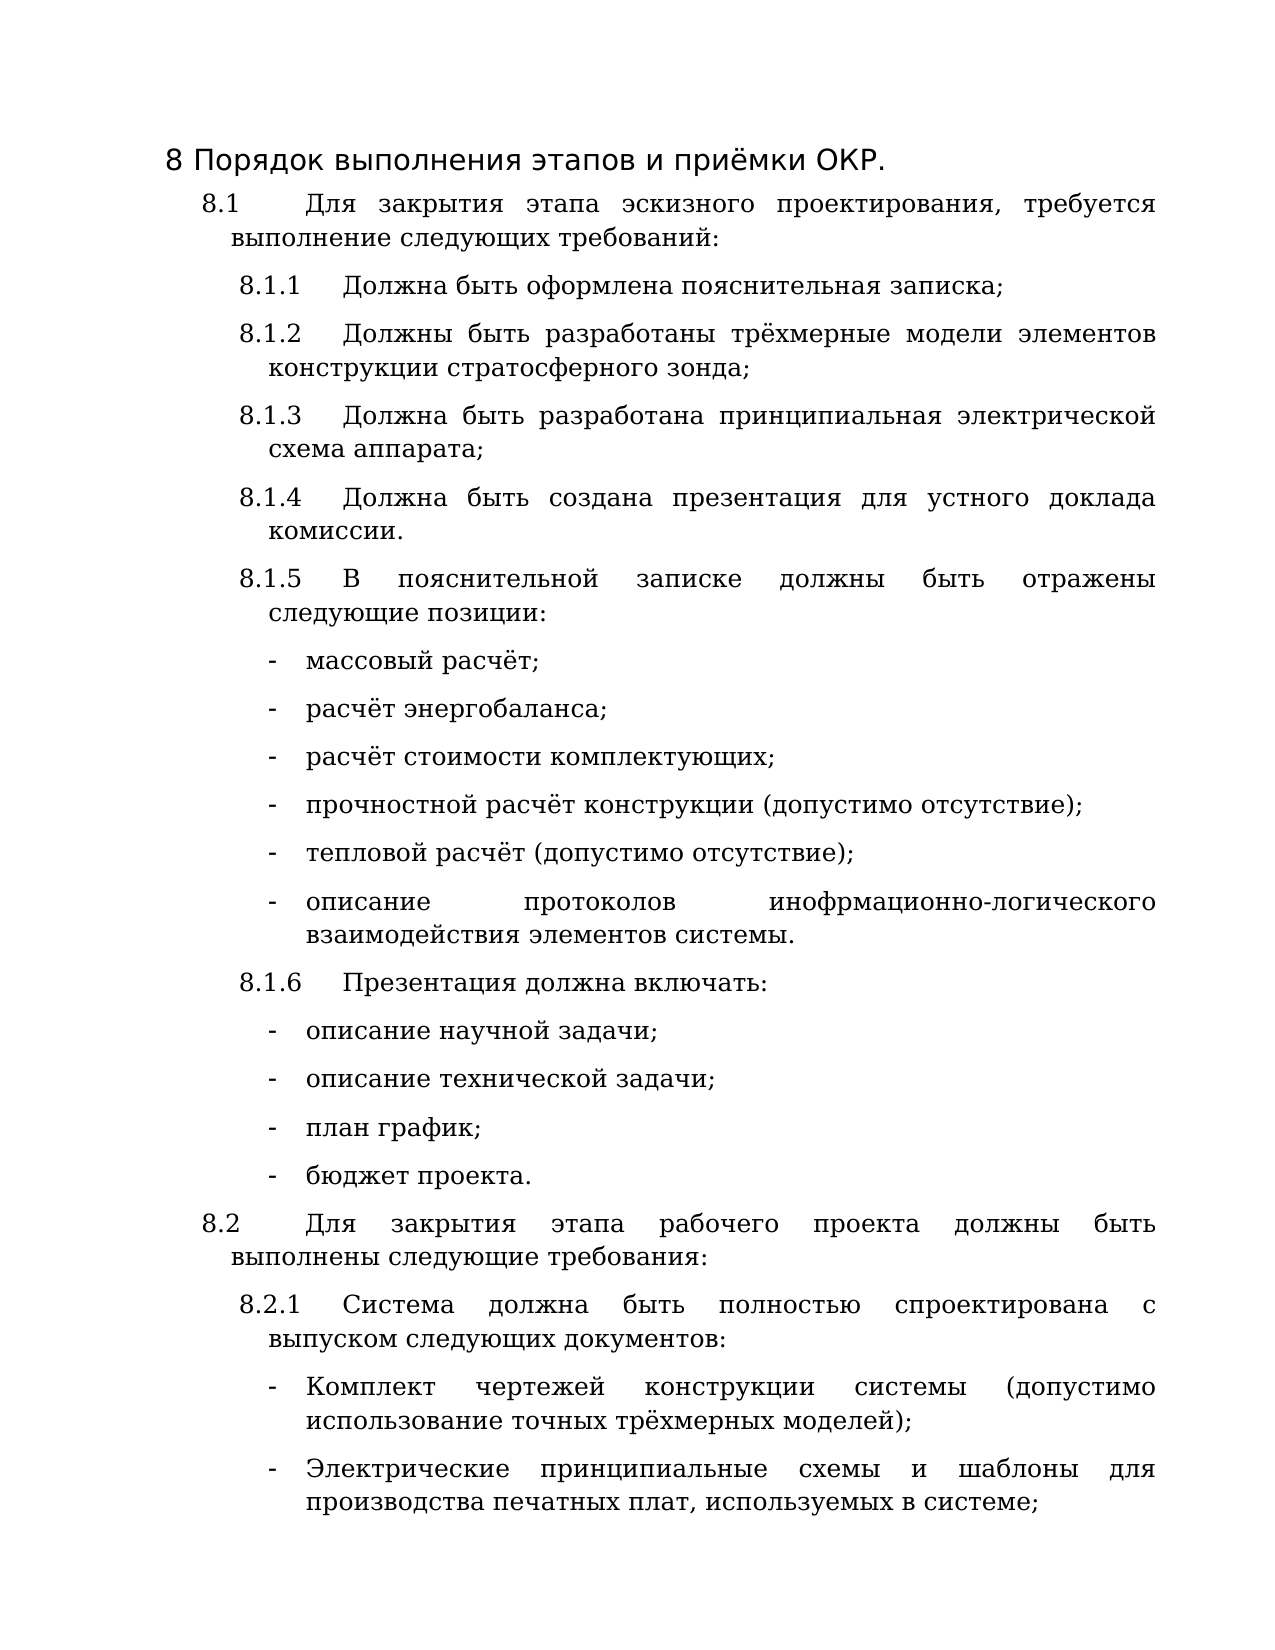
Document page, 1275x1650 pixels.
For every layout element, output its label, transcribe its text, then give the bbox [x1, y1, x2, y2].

subtitle Порядок выполнения этапов и приёмки ОКР. [156, 143, 1157, 177]
list тепловой расчёт (допустимо отсутствие); [268, 838, 1157, 868]
list описание технической задачи; [268, 1064, 1157, 1094]
list Система должна быть полностью спроектирована с выпуском следующих документов: [231, 1291, 1157, 1353]
list В пояснительной записке должны быть отражены следующие позиции: [231, 564, 1157, 627]
list массовый расчёт; [268, 646, 1157, 675]
list Электрические принципиальные схемы и шаблоны для производства печатных плат, используемых в системе; [268, 1454, 1157, 1517]
list расчёт энергобаланса; [268, 694, 1157, 723]
list Должна быть разработана принципиальная электрической схема аппарата; [231, 401, 1157, 464]
list Для закрытия этапа рабочего проекта должны быть выполнены следующие требования: [193, 1209, 1157, 1272]
list прочностной расчёт конструкции (допустимо отсутствие); [268, 790, 1157, 819]
list Должна быть оформлена пояснительная записка; [231, 271, 1157, 300]
list Комплект чертежей конструкции системы (допустимо использование точных трёхмерных моделей); [268, 1372, 1157, 1435]
list Презентация должна включать: [231, 968, 1157, 997]
list Для закрытия этапа эскизного проектирования, требуется выполнение следующих требований: [193, 189, 1157, 252]
list описание протоколов инофрмационно-логического взаимодействия элементов системы. [268, 887, 1157, 949]
list Должны быть разработаны трёхмерные модели элементов конструкции стратосферного зонда; [231, 319, 1157, 382]
list план график; [268, 1113, 1157, 1142]
list Должна быть создана презентация для устного доклада комиссии. [231, 483, 1157, 545]
list описание научной задачи; [268, 1016, 1157, 1046]
list бюджет проекта. [268, 1161, 1157, 1190]
list расчёт стоимости комплектующих; [268, 742, 1157, 771]
